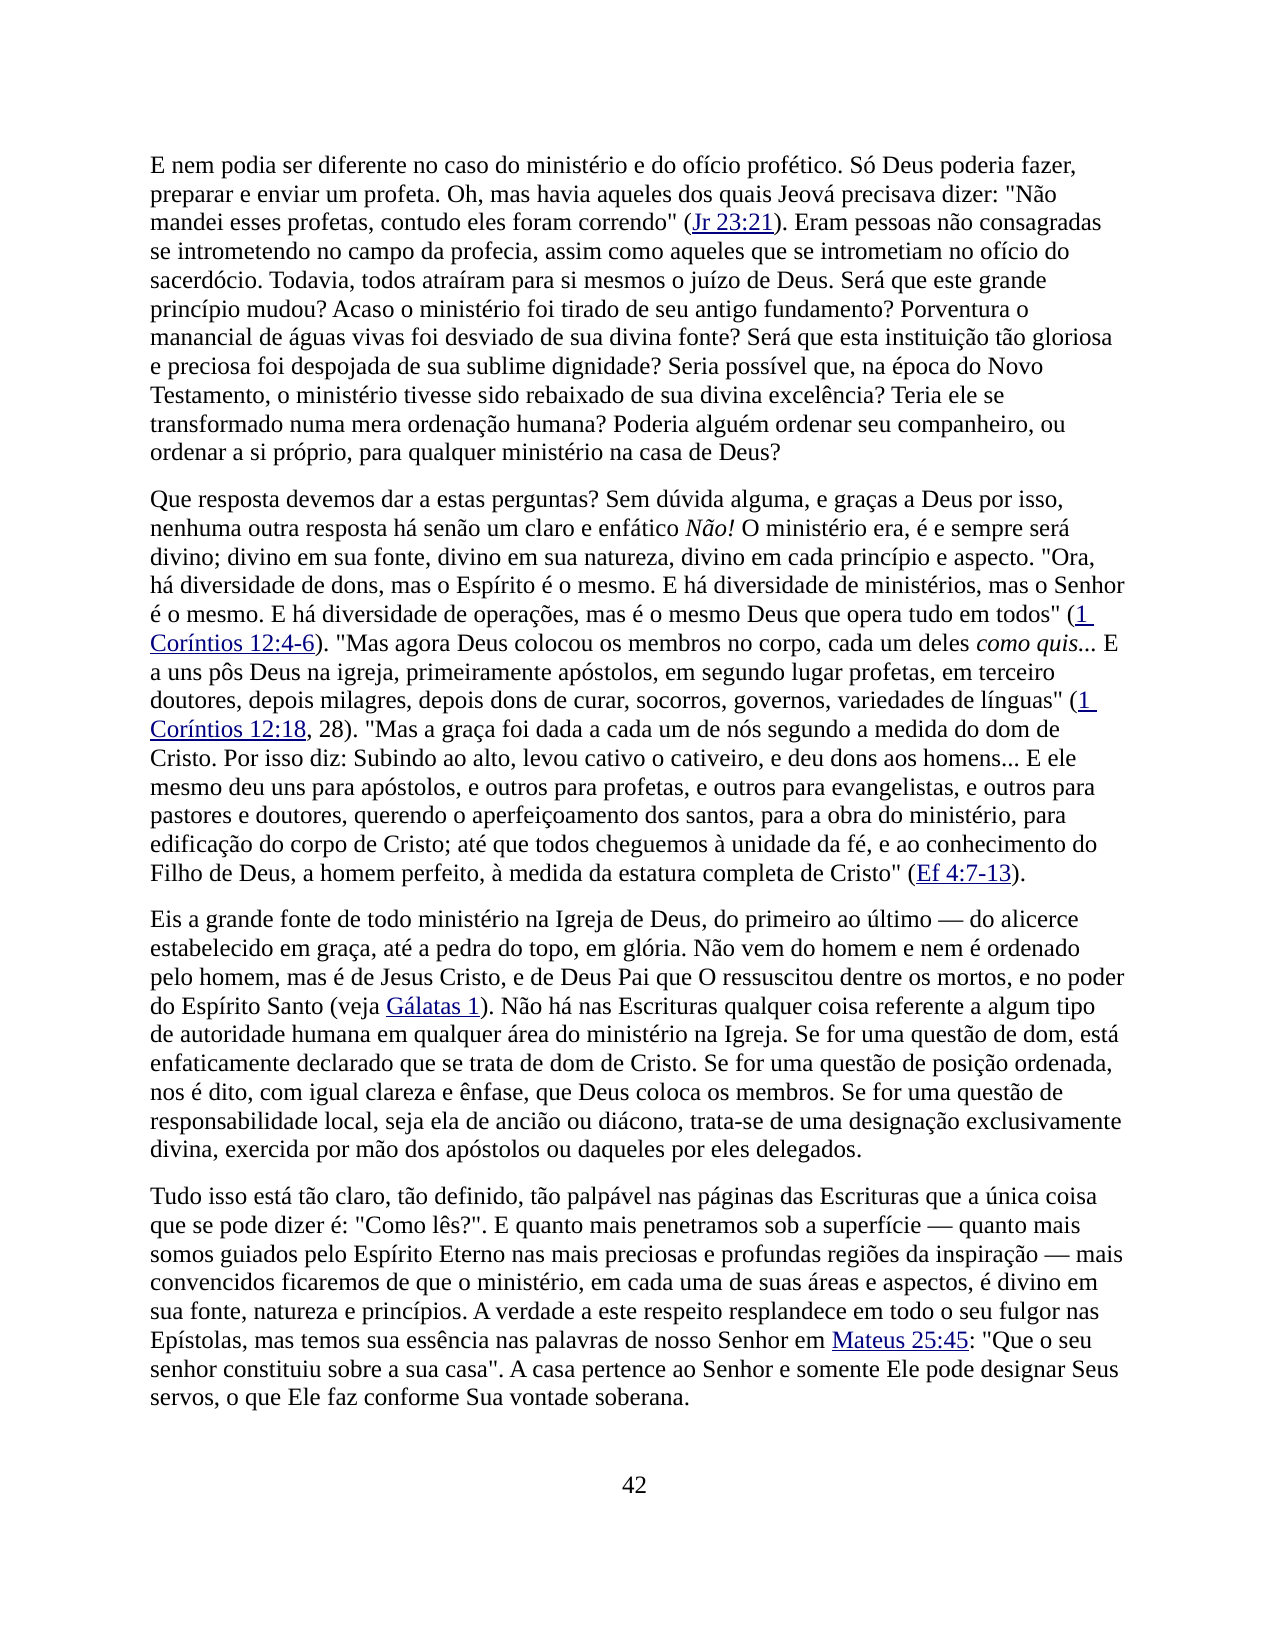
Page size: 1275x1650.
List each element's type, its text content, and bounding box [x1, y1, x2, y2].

text Tudo isso está tão claro, tão definido, tão palpável nas páginas das Escrituras que a única coisa que se pode dizer é: "Como lês?". E quanto mais penetramos sob a superfície — quanto mais somos guiados pelo Espírito Eterno nas mais preciosas e profundas regiões da inspiração — mais convencidos ficaremos de que o ministério, em cada uma de suas áreas e aspectos, é divino em sua fonte, natureza e princípios. A verdade a este respeito resplandece em todo o seu fulgor nas Epístolas, mas temos sua essência nas palavras de nosso Senhor em Mateus 25:45: "Que o seu senhor constituiu sobre a sua casa". A casa pertence ao Senhor e somente Ele pode designar Seus servos, o que Ele faz conforme Sua vontade soberana. [150, 1181, 1125, 1411]
text E nem podia ser diferente no caso do ministério e do ofício profético. Só Deus poderia fazer, preparar e enviar um profeta. Oh, mas havia aqueles dos quais Jeová precisava dizer: "Não mandei esses profetas, contudo eles foram correndo" (Jr 23:21). Eram pessoas não consagradas se intrometendo no campo da profecia, assim como aqueles que se intrometiam no ofício do sacerdócio. Todavia, todos atraíram para si mesmos o juízo de Deus. Será que este grande princípio mudou? Acaso o ministério foi tirado de seu antigo fundamento? Porventura o manancial de águas vivas foi desviado de sua divina fonte? Será que esta instituição tão gloriosa e preciosa foi despojada de sua sublime dignidade? Seria possível que, na época do Novo Testamento, o ministério tivesse sido rebaixado de sua divina excelência? Teria ele se transformado numa mera ordenação humana? Poderia alguém ordenar seu companheiro, ou ordenar a si próprio, para qualquer ministério na casa de Deus? [150, 150, 1125, 466]
text Eis a grande fonte de todo ministério na Igreja de Deus, do primeiro ao último — do alicerce estabelecido em graça, até a pedra do topo, em glória. Não vem do homem e nem é ordenado pelo homem, mas é de Jesus Cristo, e de Deus Pai que O ressuscitou dentre os mortos, e no poder do Espírito Santo (veja Gálatas 1). Não há nas Escrituras qualquer coisa referente a algum tipo de autoridade humana em qualquer área do ministério na Igreja. Se for uma questão de dom, está enfaticamente declarado que se trata de dom de Cristo. Se for uma questão de posição ordenada, nos é dito, com igual clareza e ênfase, que Deus coloca os membros. Se for uma questão de responsabilidade local, seja ela de ancião ou diácono, trata-se de uma designação exclusivamente divina, exercida por mão dos apóstolos ou daqueles por eles delegados. [150, 904, 1125, 1163]
text Que resposta devemos dar a estas perguntas? Sem dúvida alguma, e graças a Deus por isso, nenhuma outra resposta há senão um claro e enfático Não! O ministério era, é e sempre será divino; divino em sua fonte, divino em sua natureza, divino em cada princípio e aspecto. "Ora, há diversidade de dons, mas o Espírito é o mesmo. E há diversidade de ministérios, mas o Senhor é o mesmo. E há diversidade de operações, mas é o mesmo Deus que opera tudo em todos" (1 Coríntios 12:4-6). "Mas agora Deus colocou os membros no corpo, cada um deles como quis... E a uns pôs Deus na igreja, primeiramente apóstolos, em segundo lugar profetas, em terceiro doutores, depois milagres, depois dons de curar, socorros, governos, variedades de línguas" (1 Coríntios 12:18, 28). "Mas a graça foi dada a cada um de nós segundo a medida do dom de Cristo. Por isso diz: Subindo ao alto, levou cativo o cativeiro, e deu dons aos homens... E ele mesmo deu uns para apóstolos, e outros para profetas, e outros para evangelistas, e outros para pastores e doutores, querendo o aperfeiçoamento dos santos, para a obra do ministério, para edificação do corpo de Cristo; até que todos cheguemos à unidade da fé, e ao conhecimento do Filho de Deus, a homem perfeito, à medida da estatura completa de Cristo" (Ef 4:7-13). [150, 484, 1125, 887]
